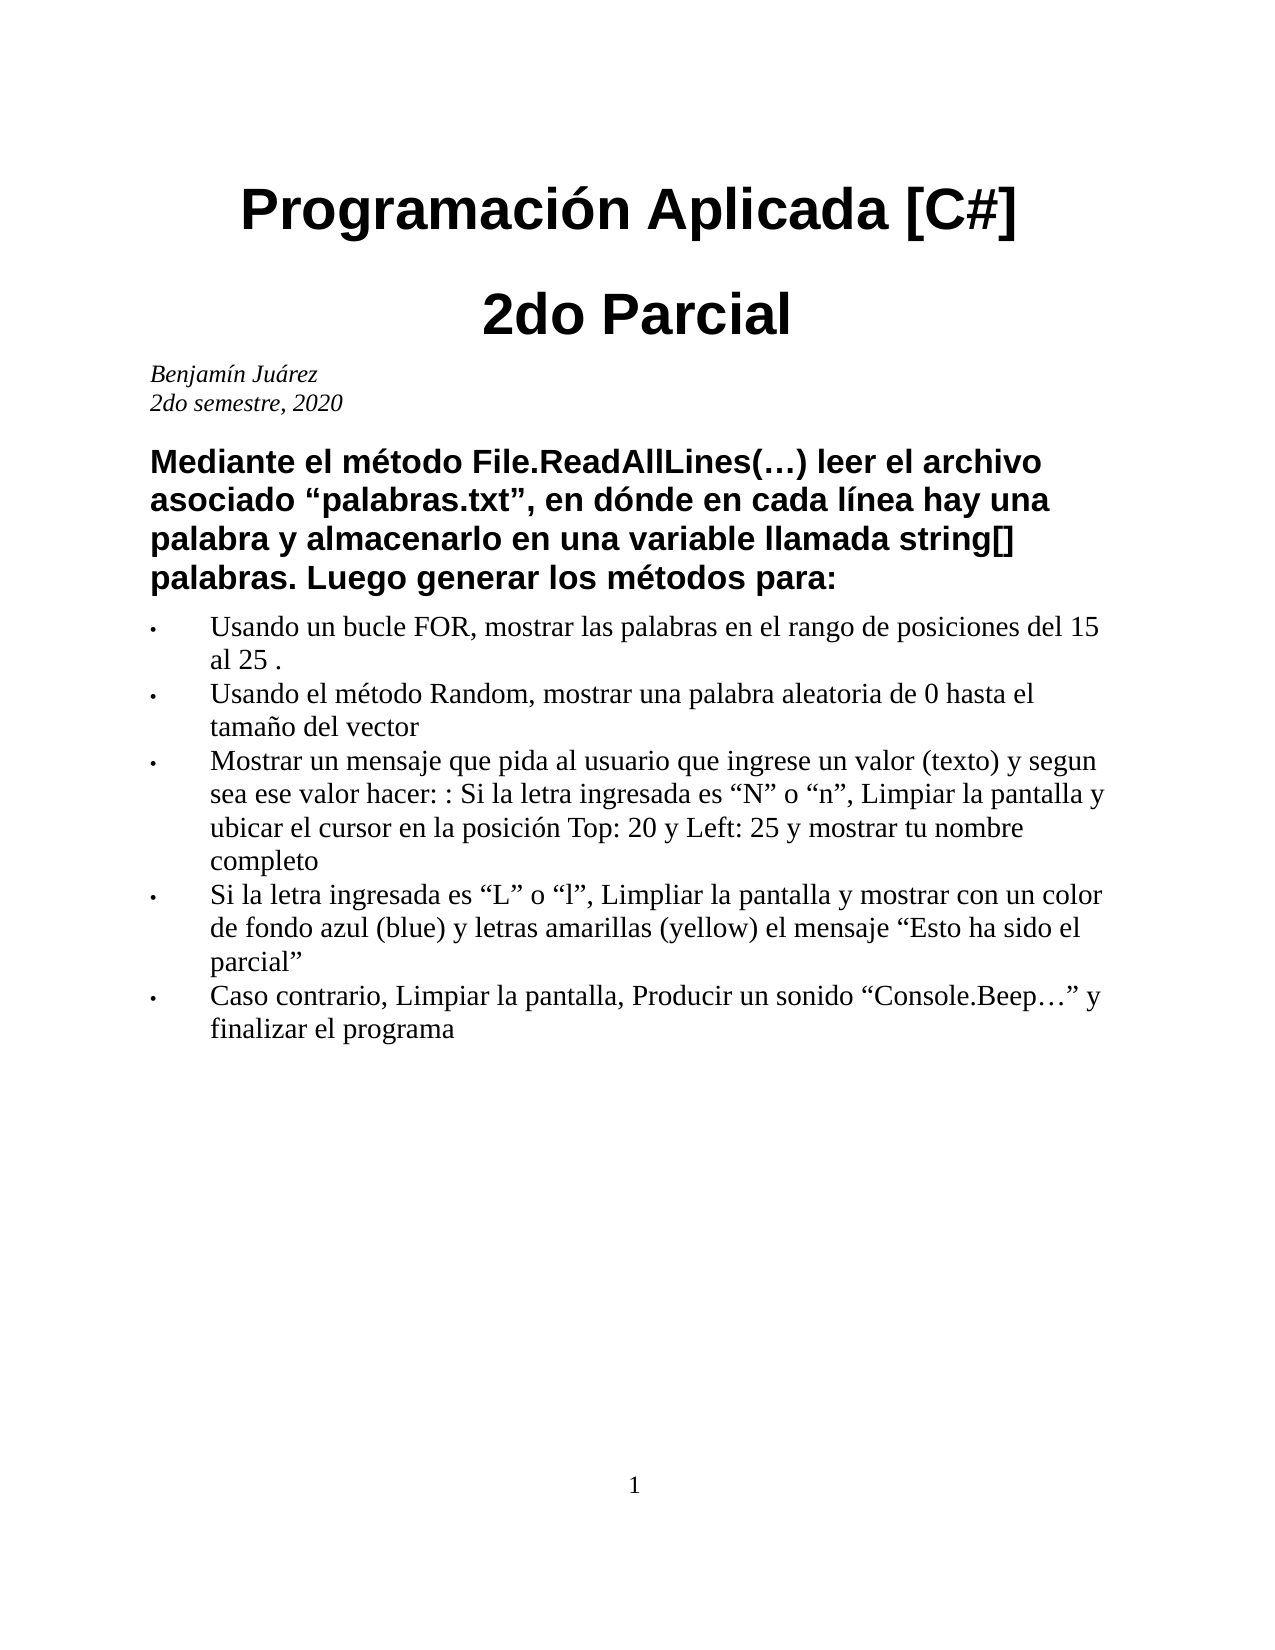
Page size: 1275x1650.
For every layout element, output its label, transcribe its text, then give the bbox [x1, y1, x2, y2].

text Benjamín Juárez [150, 359, 1125, 388]
text 2do semestre, 2020 [150, 388, 1125, 417]
list Mostrar un mensaje que pida al usuario que ingrese un valor (texto) y segun sea ese valor hacer: : Si la letra ingresada es “N” o “n”, Limpiar la pantalla y ubicar el cursor en la posición Top: 20 y Left: 25 y mostrar tu nombre completo [150, 743, 1125, 877]
list Usando el método Random, mostrar una palabra aleatoria de 0 hasta el tamaño del vector [150, 676, 1125, 743]
list Usando un bucle FOR, mostrar las palabras en el rango de posiciones del 15 al 25 . [150, 609, 1125, 676]
title 2do Parcial [150, 279, 1125, 347]
subtitle Mediante el método File.ReadAllLines(…) leer el archivo asociado “palabras.txt”, en dónde en cada línea hay una palabra y almacenarlo en una variable llamada string[] palabras. Luego generar los métodos para: [150, 442, 1125, 596]
list Caso contrario, Limpiar la pantalla, Producir un sonido “Console.Beep…” y finalizar el programa [150, 978, 1125, 1045]
title Programación Aplicada [C#] [150, 175, 1125, 242]
list Si la letra ingresada es “L” o “l”, Limpliar la pantalla y mostrar con un color de fondo azul (blue) y letras amarillas (yellow) el mensaje “Esto ha sido el parcial” [150, 877, 1125, 978]
